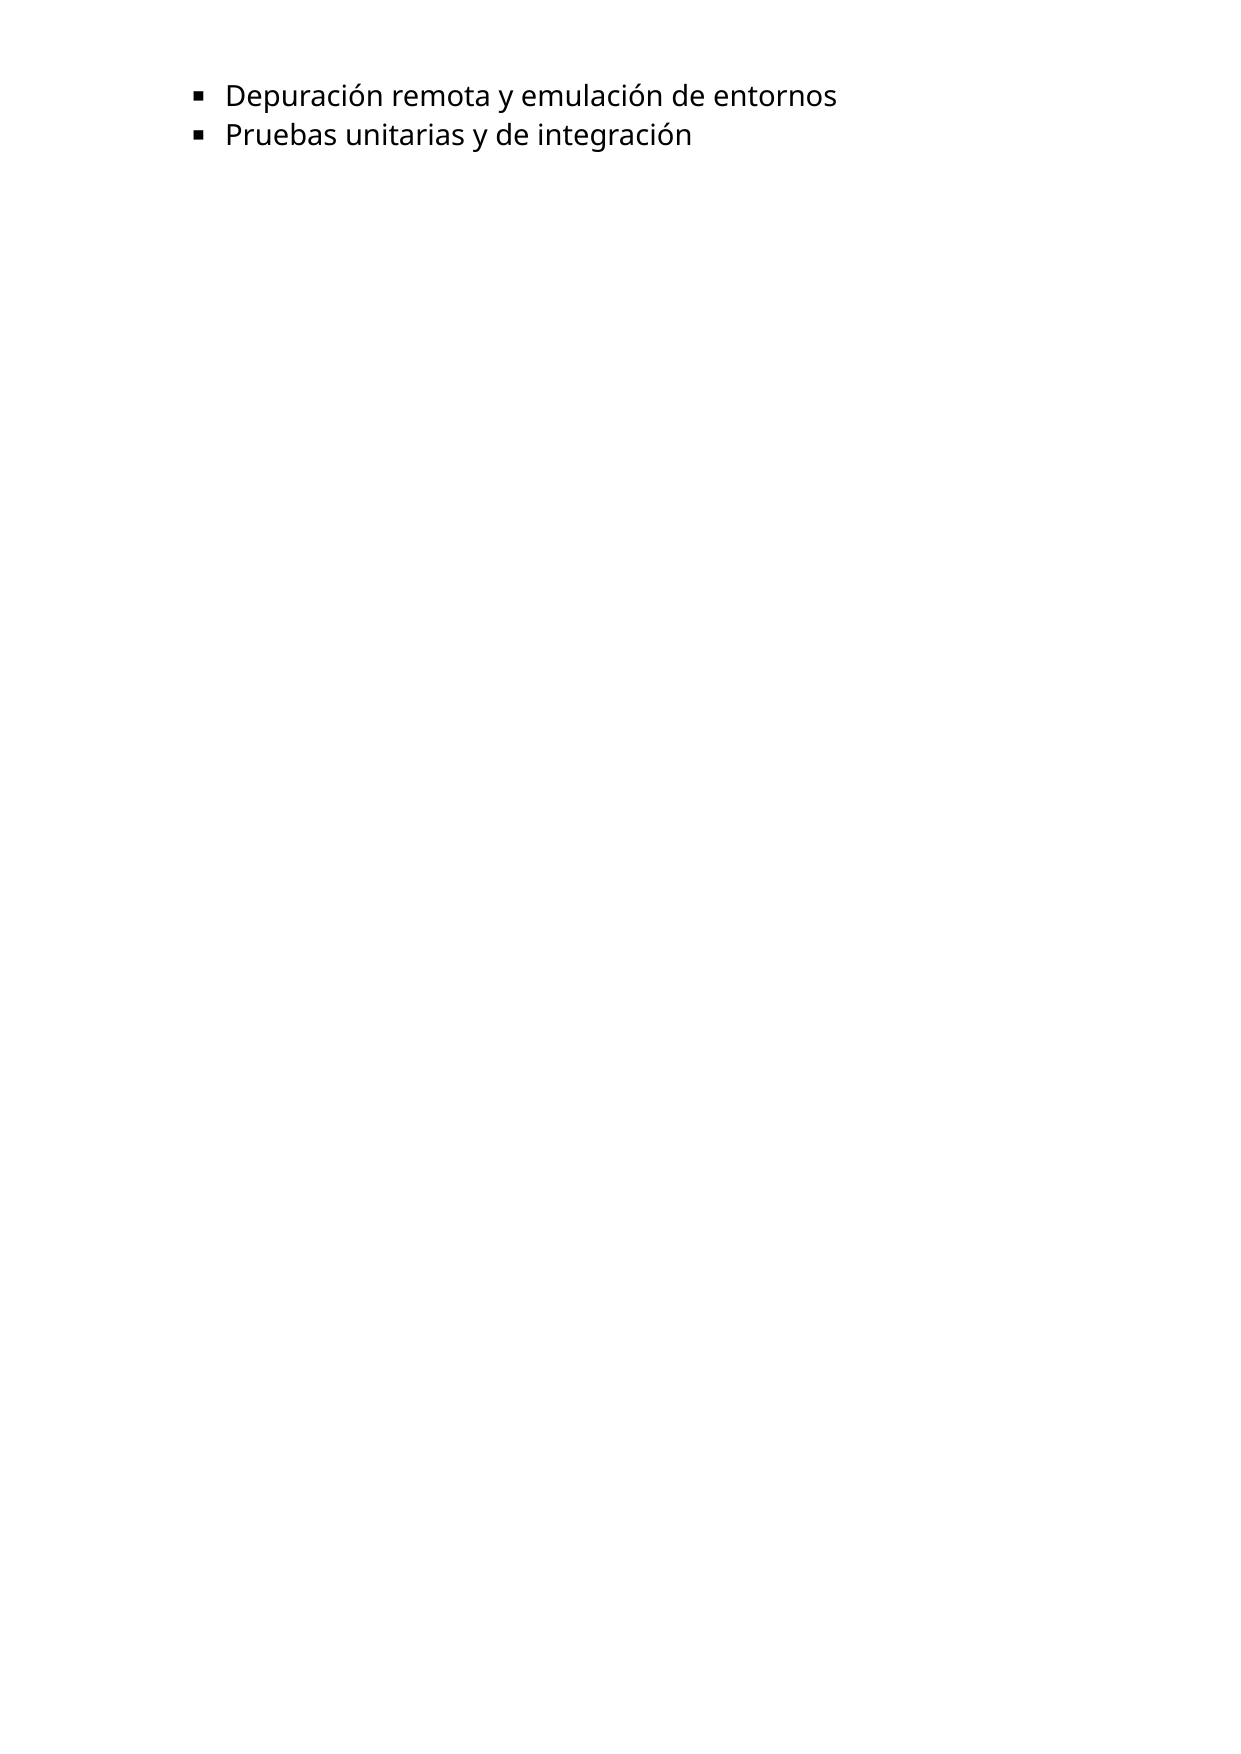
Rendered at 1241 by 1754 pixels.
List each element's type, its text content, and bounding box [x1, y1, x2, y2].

list Pruebas unitarias y de integración [187, 115, 1165, 154]
list Depuración remota y emulación de entornos [187, 75, 1165, 115]
